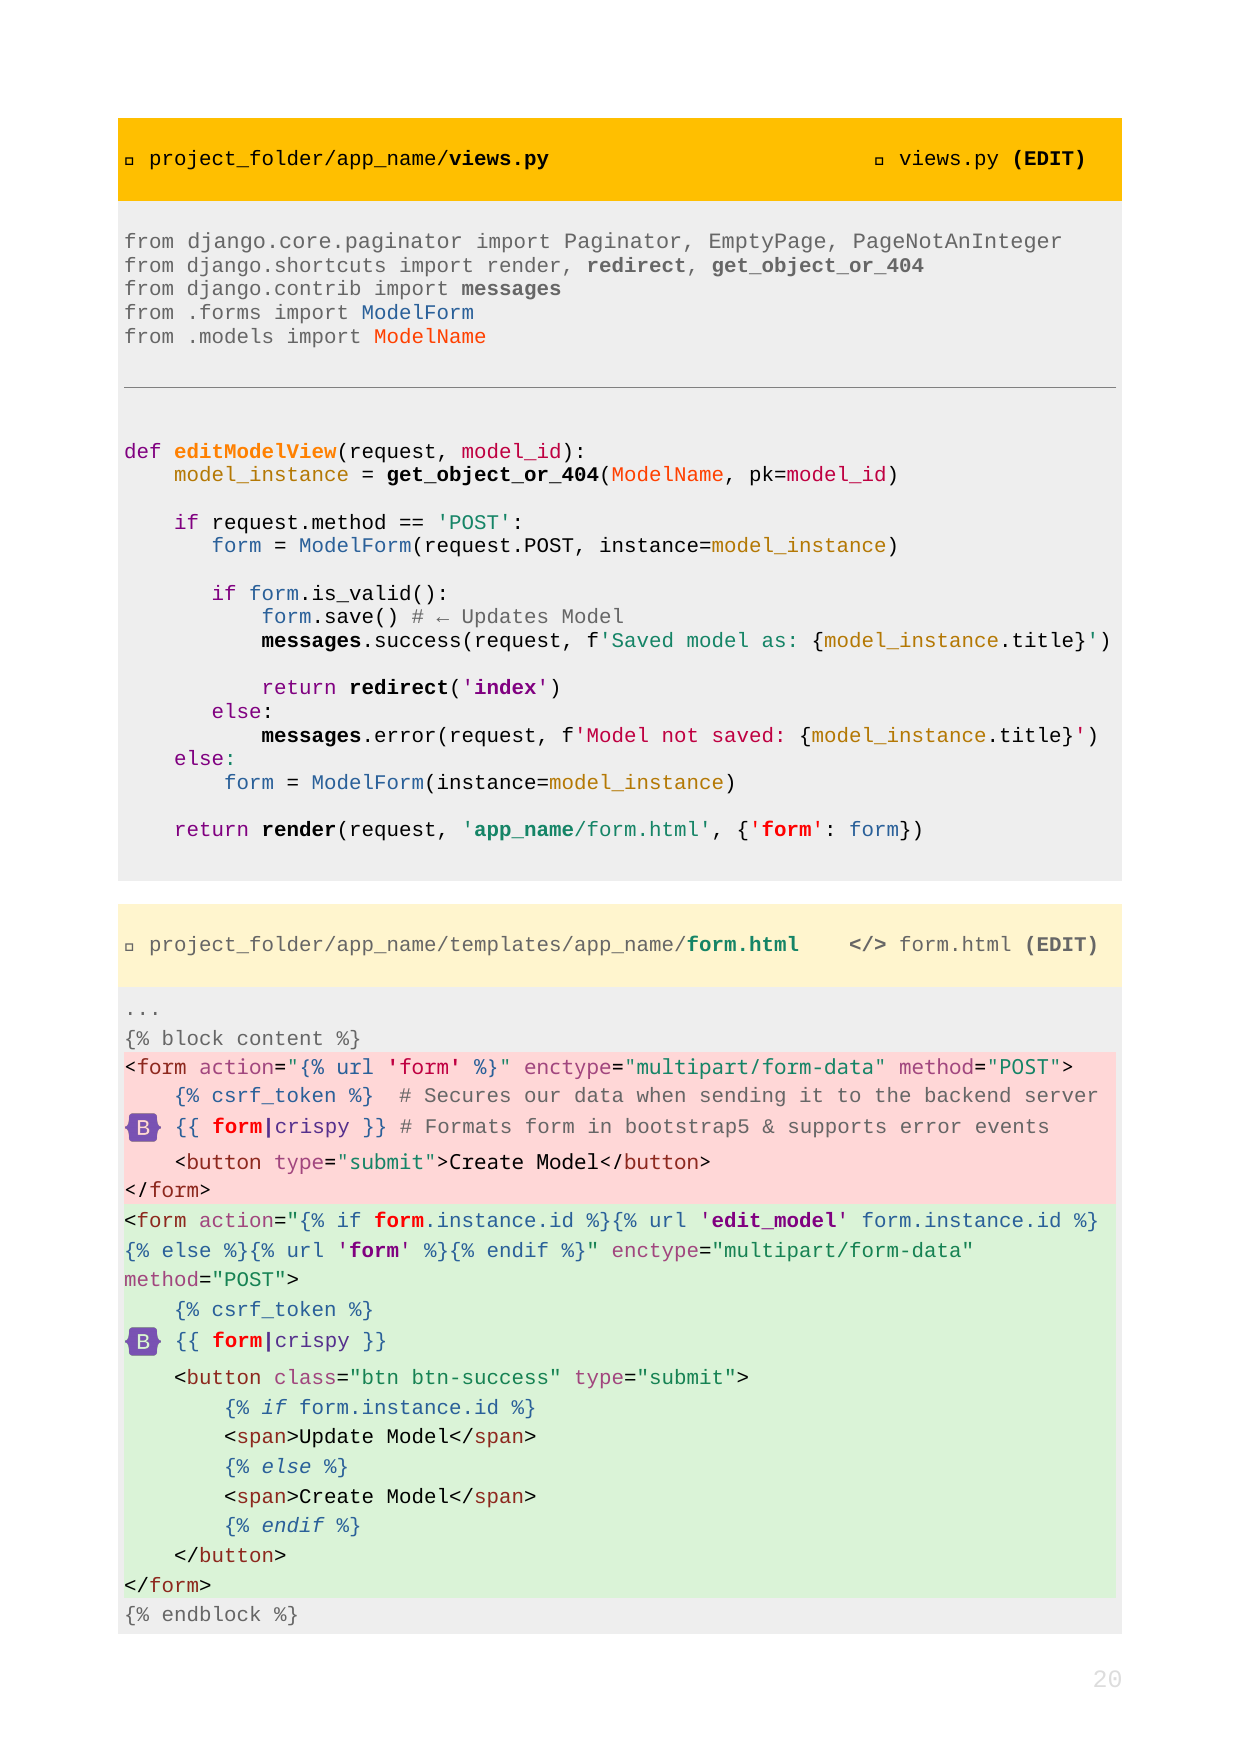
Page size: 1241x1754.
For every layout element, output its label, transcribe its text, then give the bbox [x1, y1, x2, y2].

table_header 📝 project_folder/app_name/templates/app_name/form.html </> form.html (EDIT) [118, 904, 1122, 987]
picture [123, 1108, 163, 1147]
table_cell ... {% block content %} <form action="{% url 'form' %}" enctype="multipart/form-data" method="POST"> {% csrf_token %} # Secures our data when sending it to the backend server {{ form|crispy }} # Formats form in bootstrap5 & supports error events <button type="submit">Create Model</button> </form> <form action="{% if form.instance.id %}{% url 'edit_model' form.instance.id %}{% else %}{% url 'form' %}{% endif %}" enctype="multipart/form-data" method="POST"> {% csrf_token %} {{ form|crispy }} <button class="btn btn-success" type="submit"> {% if form.instance.id %} <span>Update Model</span> {% else %} <span>Create Model</span> {% endif %} </button> </form> {% endblock %} [118, 987, 1122, 1634]
table_cell from django.core.paginator import Paginator, EmptyPage, PageNotAnInteger from django.shortcuts import render, redirect, get_object_or_404 from django.contrib import messages from .forms import ModelForm from .models import ModelName def editModelView(request, model_id): model_instance = get_object_or_404(ModelName, pk=model_id) if request.method == 'POST': form = ModelForm(request.POST, instance=model_instance) if form.is_valid(): form.save() # ← Updates Model messages.success(request, f'Saved model as: {model_instance.title}') return redirect('index') else: messages.error(request, f'Model not saved: {model_instance.title}') else: form = ModelForm(instance=model_instance) return render(request, 'app_name/form.html', {'form': form}) [118, 201, 1122, 881]
picture [123, 1322, 163, 1361]
table_header 📝 project_folder/app_name/views.py 🐍 views.py (EDIT) [118, 118, 1122, 201]
